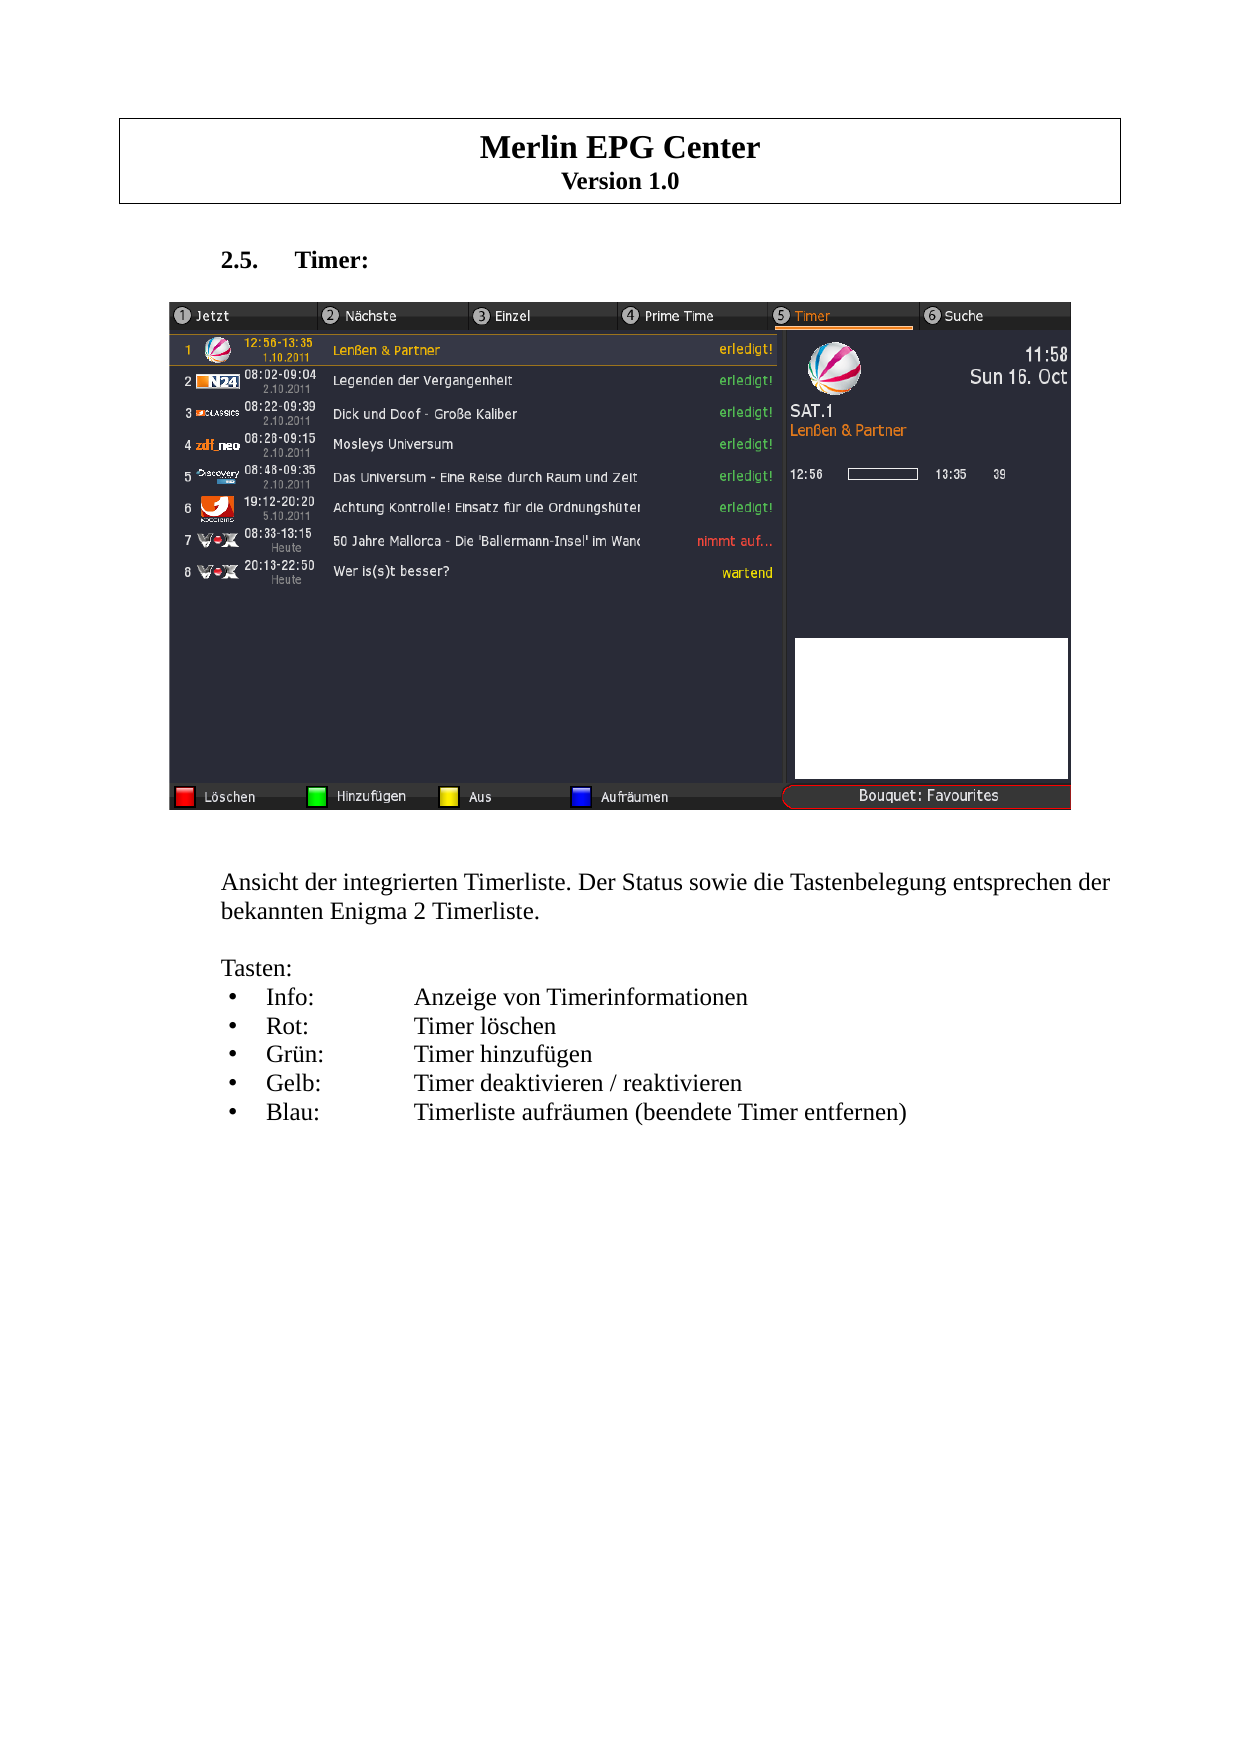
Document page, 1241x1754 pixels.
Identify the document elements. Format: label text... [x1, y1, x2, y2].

list Timer: [221, 245, 1122, 274]
text Ansicht der integrierten Timerliste. Der Status sowie die Tastenbelegung entsprechen der bekannten Enigma 2 Timerliste. [221, 867, 1122, 924]
list Info: Anzeige von Timerinformationen [228, 982, 1122, 1011]
list Blau: Timerliste aufräumen (beendete Timer entfernen) [228, 1097, 1122, 1126]
picture [169, 302, 1071, 810]
list Grün: Timer hinzufügen [228, 1039, 1122, 1068]
list Rot: Timer löschen [228, 1011, 1122, 1039]
list Gelb: Timer deaktivieren / reaktivieren [228, 1068, 1122, 1097]
text Tasten: [221, 953, 1122, 982]
